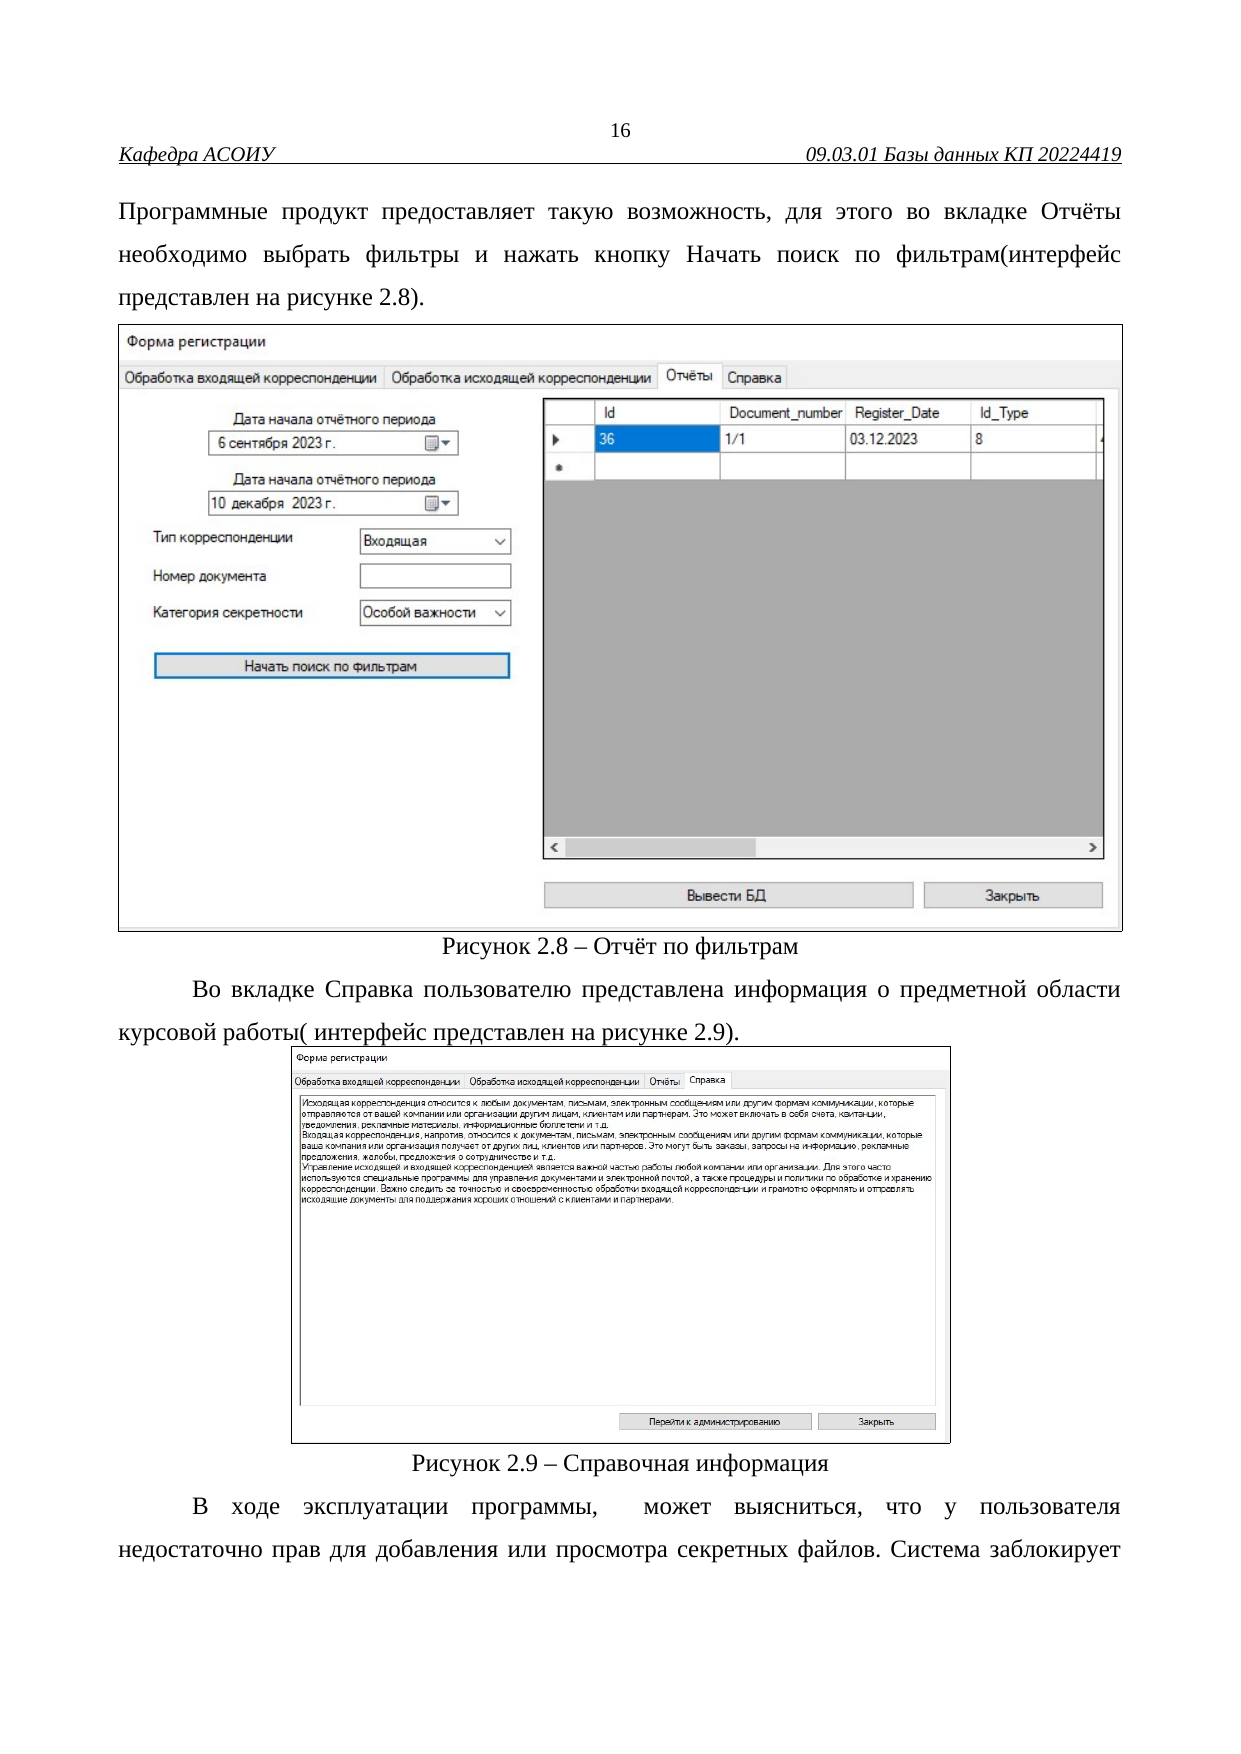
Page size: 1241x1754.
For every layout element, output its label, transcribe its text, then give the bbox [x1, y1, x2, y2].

text Программные продукт предоставляет такую возможность, для этого во вкладке Отчёты необходимо выбрать фильтры и нажать кнопку Начать поиск по фильтрам(интерфейс представлен на рисунке 2.8). [118, 196, 1122, 311]
text Рисунок 2.9 – Справочная информация [118, 1448, 1122, 1477]
picture [119, 325, 1122, 931]
text Рисунок 2.8 – Отчёт по фильтрам [118, 932, 1122, 959]
text Во вкладке Справка пользователю представлена информация о предметной области курсовой работы( интерфейс представлен на рисунке 2.9). [118, 974, 1122, 1046]
text В ходе эксплуатации программы, может выясниться, что у пользователя недостаточно прав для добавления или просмотра секретных файлов. Система заблокирует [118, 1491, 1122, 1563]
picture [292, 1047, 950, 1443]
